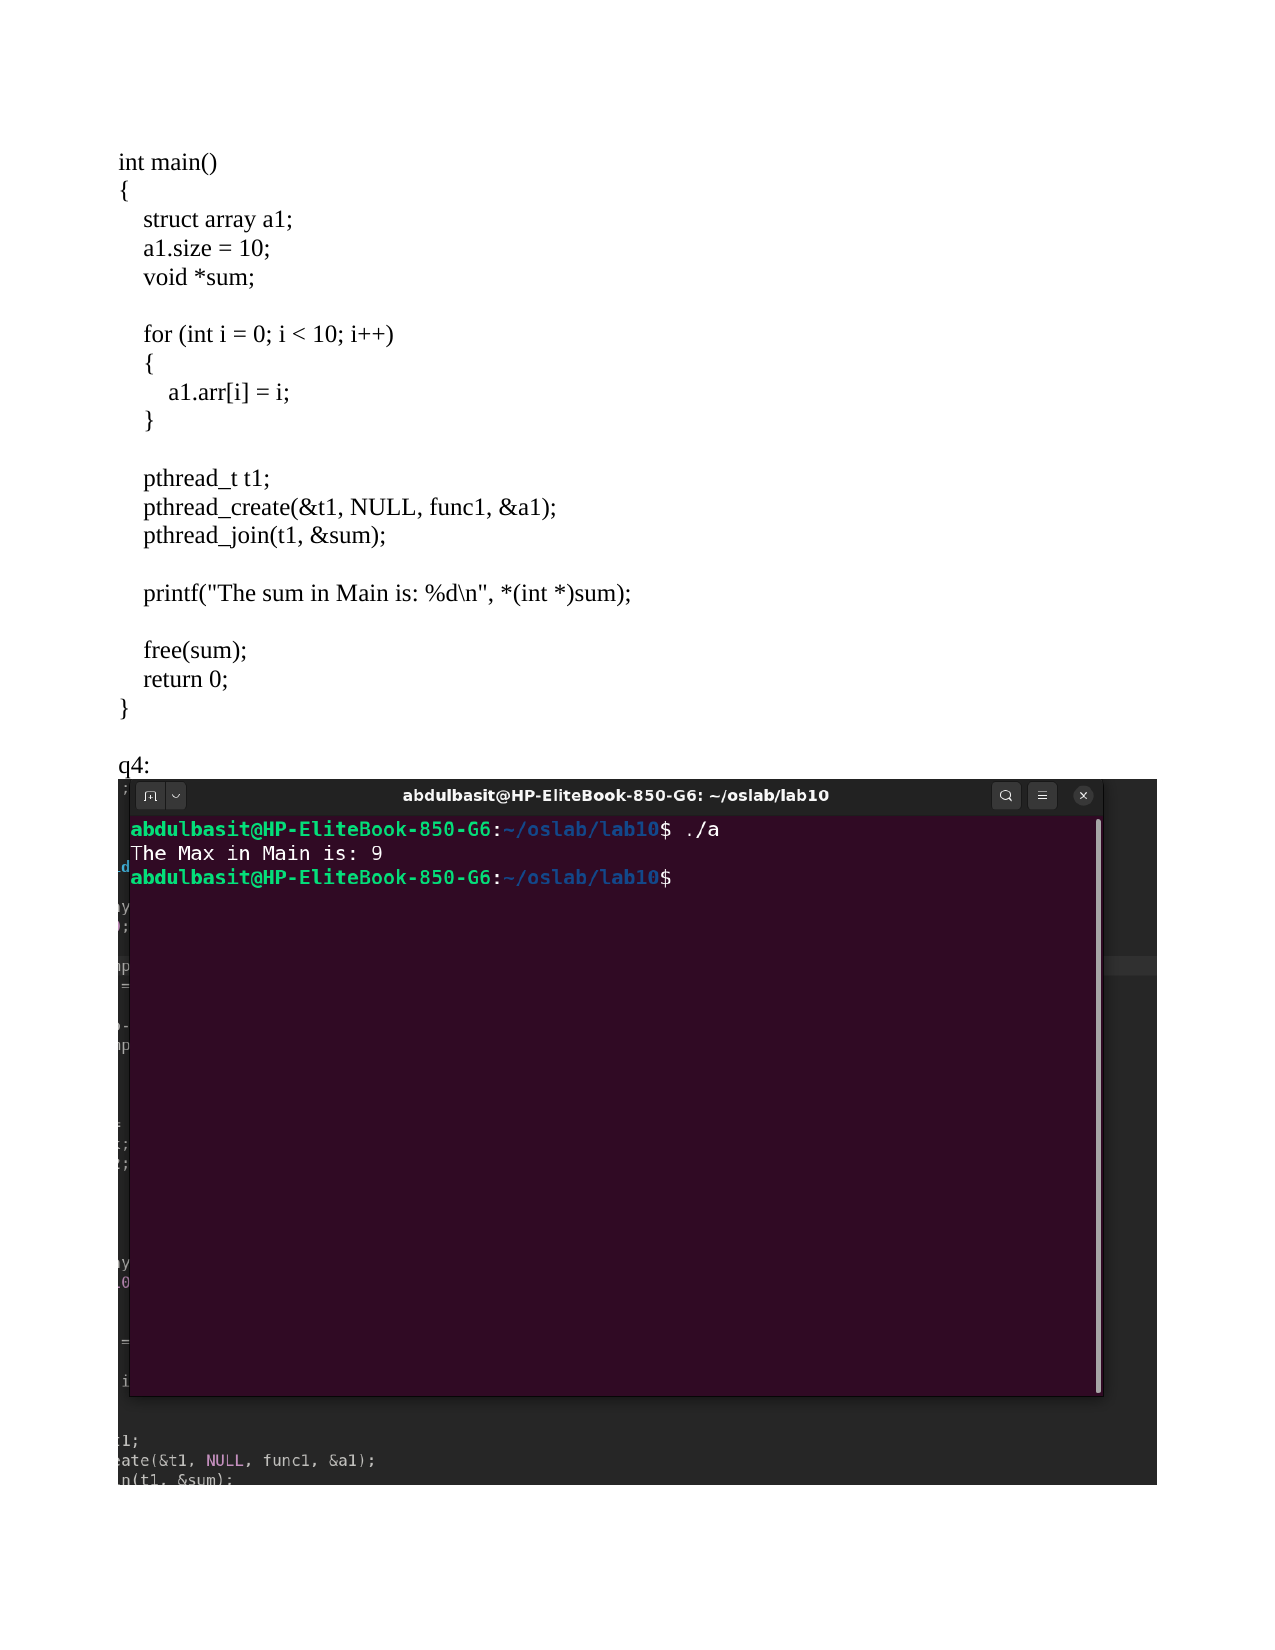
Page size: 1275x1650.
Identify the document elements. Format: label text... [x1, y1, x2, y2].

text pthread_t t1; [118, 463, 1157, 492]
text free(sum); [118, 636, 1157, 664]
text q4: [118, 751, 1157, 779]
picture [118, 779, 1157, 1485]
text } [118, 693, 1157, 722]
text a1.size = 10; [118, 233, 1157, 262]
text struct array a1; [118, 204, 1157, 233]
text int main() [118, 147, 1157, 176]
text } [118, 406, 1157, 434]
text { [118, 348, 1157, 377]
text void *sum; [118, 262, 1157, 291]
text a1.arr[i] = i; [118, 377, 1157, 406]
text pthread_join(t1, &sum); [118, 521, 1157, 549]
text printf("The sum in Main is: %d\n", *(int *)sum); [118, 578, 1157, 607]
text { [118, 176, 1157, 204]
text pthread_create(&t1, NULL, func1, &a1); [118, 492, 1157, 521]
text return 0; [118, 664, 1157, 693]
text for (int i = 0; i < 10; i++) [118, 319, 1157, 348]
